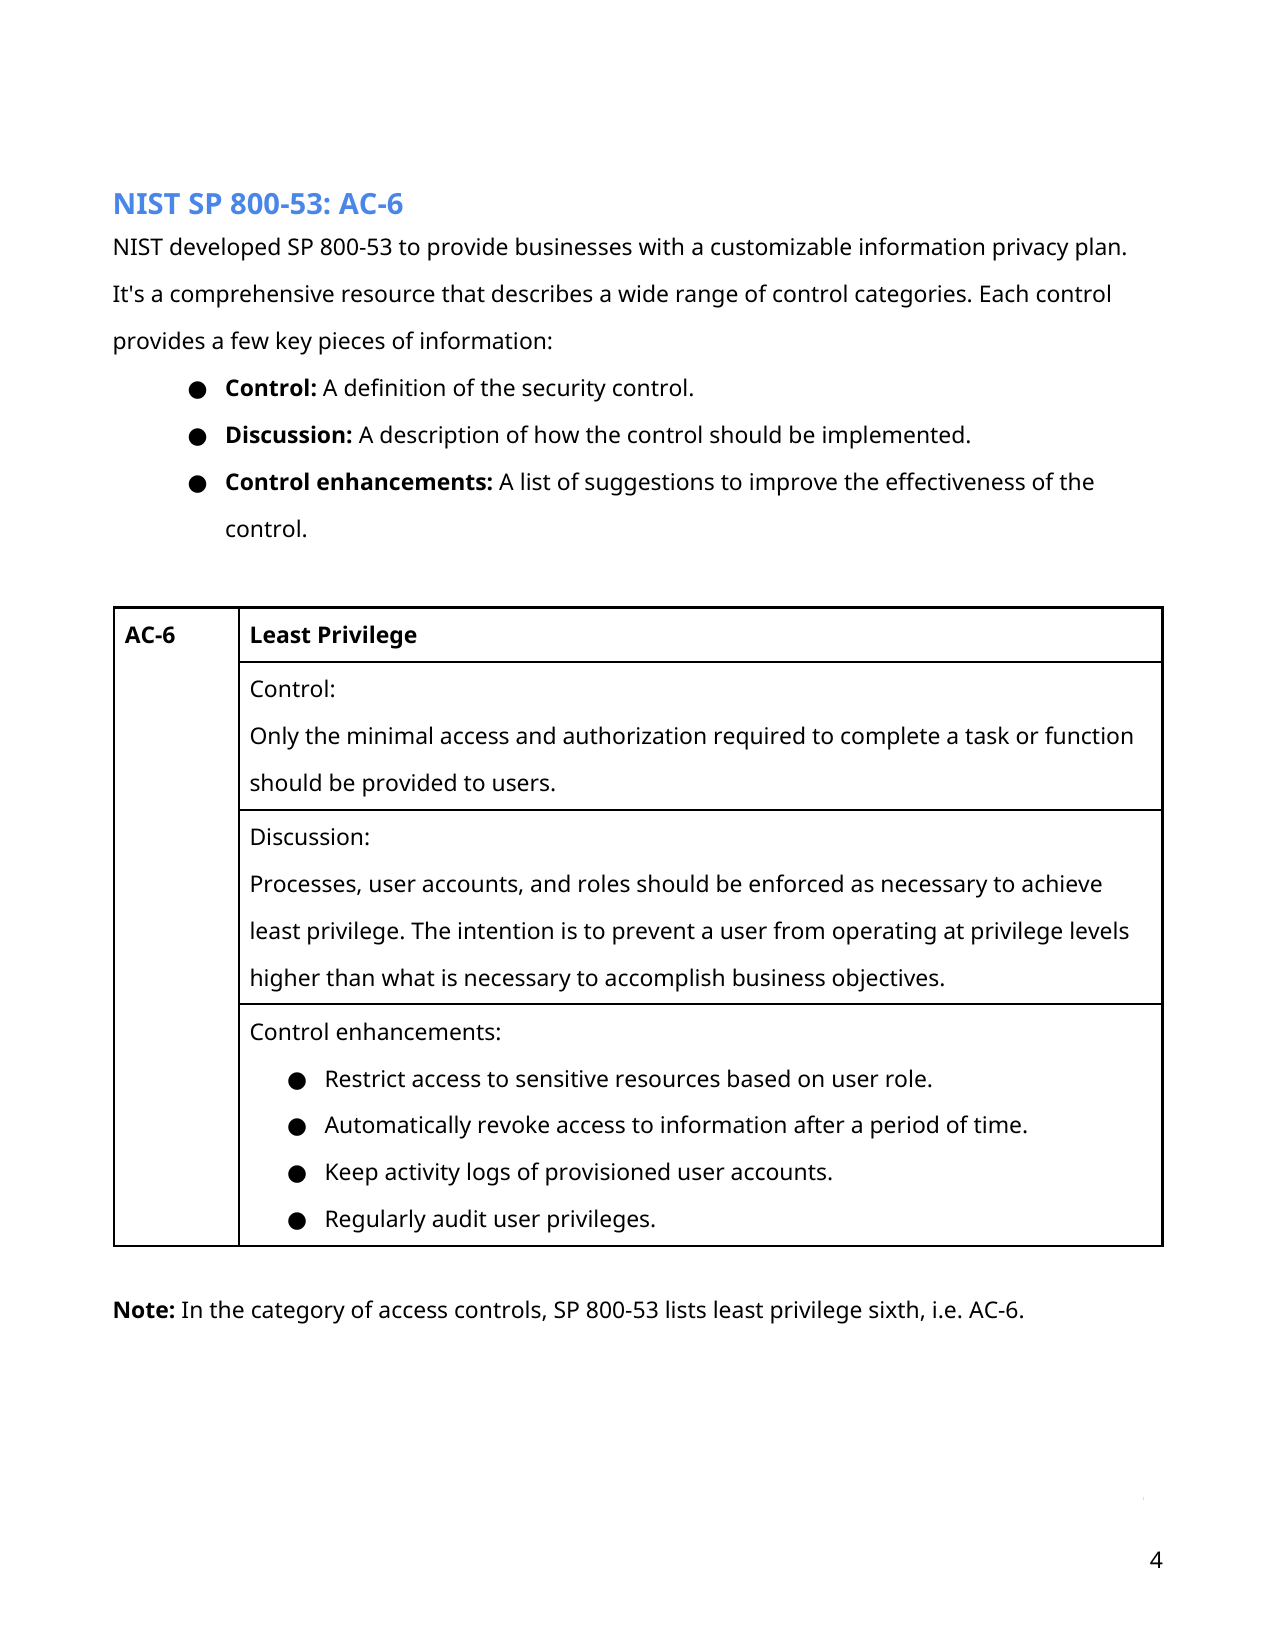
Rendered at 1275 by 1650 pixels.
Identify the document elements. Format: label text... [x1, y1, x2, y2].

table_header AC-6 [115, 609, 238, 1245]
list Control: A definition of the security control. [187, 372, 1162, 403]
table_cell Discussion: Processes, user accounts, and roles should be enforced as necessary to achieve least privilege. The intention is to prevent a user from operating at privilege levels higher than what is necessary to accomplish business objectives. [240, 811, 1161, 1003]
table_cell Control: Only the minimal access and authorization required to complete a task or function should be provided to users. [240, 663, 1161, 808]
subtitle NIST SP 800-53: AC-6 [112, 183, 1162, 223]
table_cell Control enhancements: Restrict access to sensitive resources based on user role. Automatically revoke access to information after a period of time. Keep activity logs of provisioned user accounts. Regularly audit user privileges. [240, 1005, 1161, 1245]
text Note: In the category of access controls, SP 800-53 lists least privilege sixth, i.e. AC-6. [112, 1294, 1162, 1325]
text NIST developed SP 800-53 to provide businesses with a customizable information privacy plan. It's a comprehensive resource that describes a wide range of control categories. Each control provides a few key pieces of information: [112, 231, 1162, 356]
list Discussion: A description of how the control should be implemented. [187, 419, 1162, 450]
table_header Least Privilege [240, 609, 1161, 661]
list Control enhancements: A list of suggestions to improve the effectiveness of the control. [187, 466, 1162, 544]
